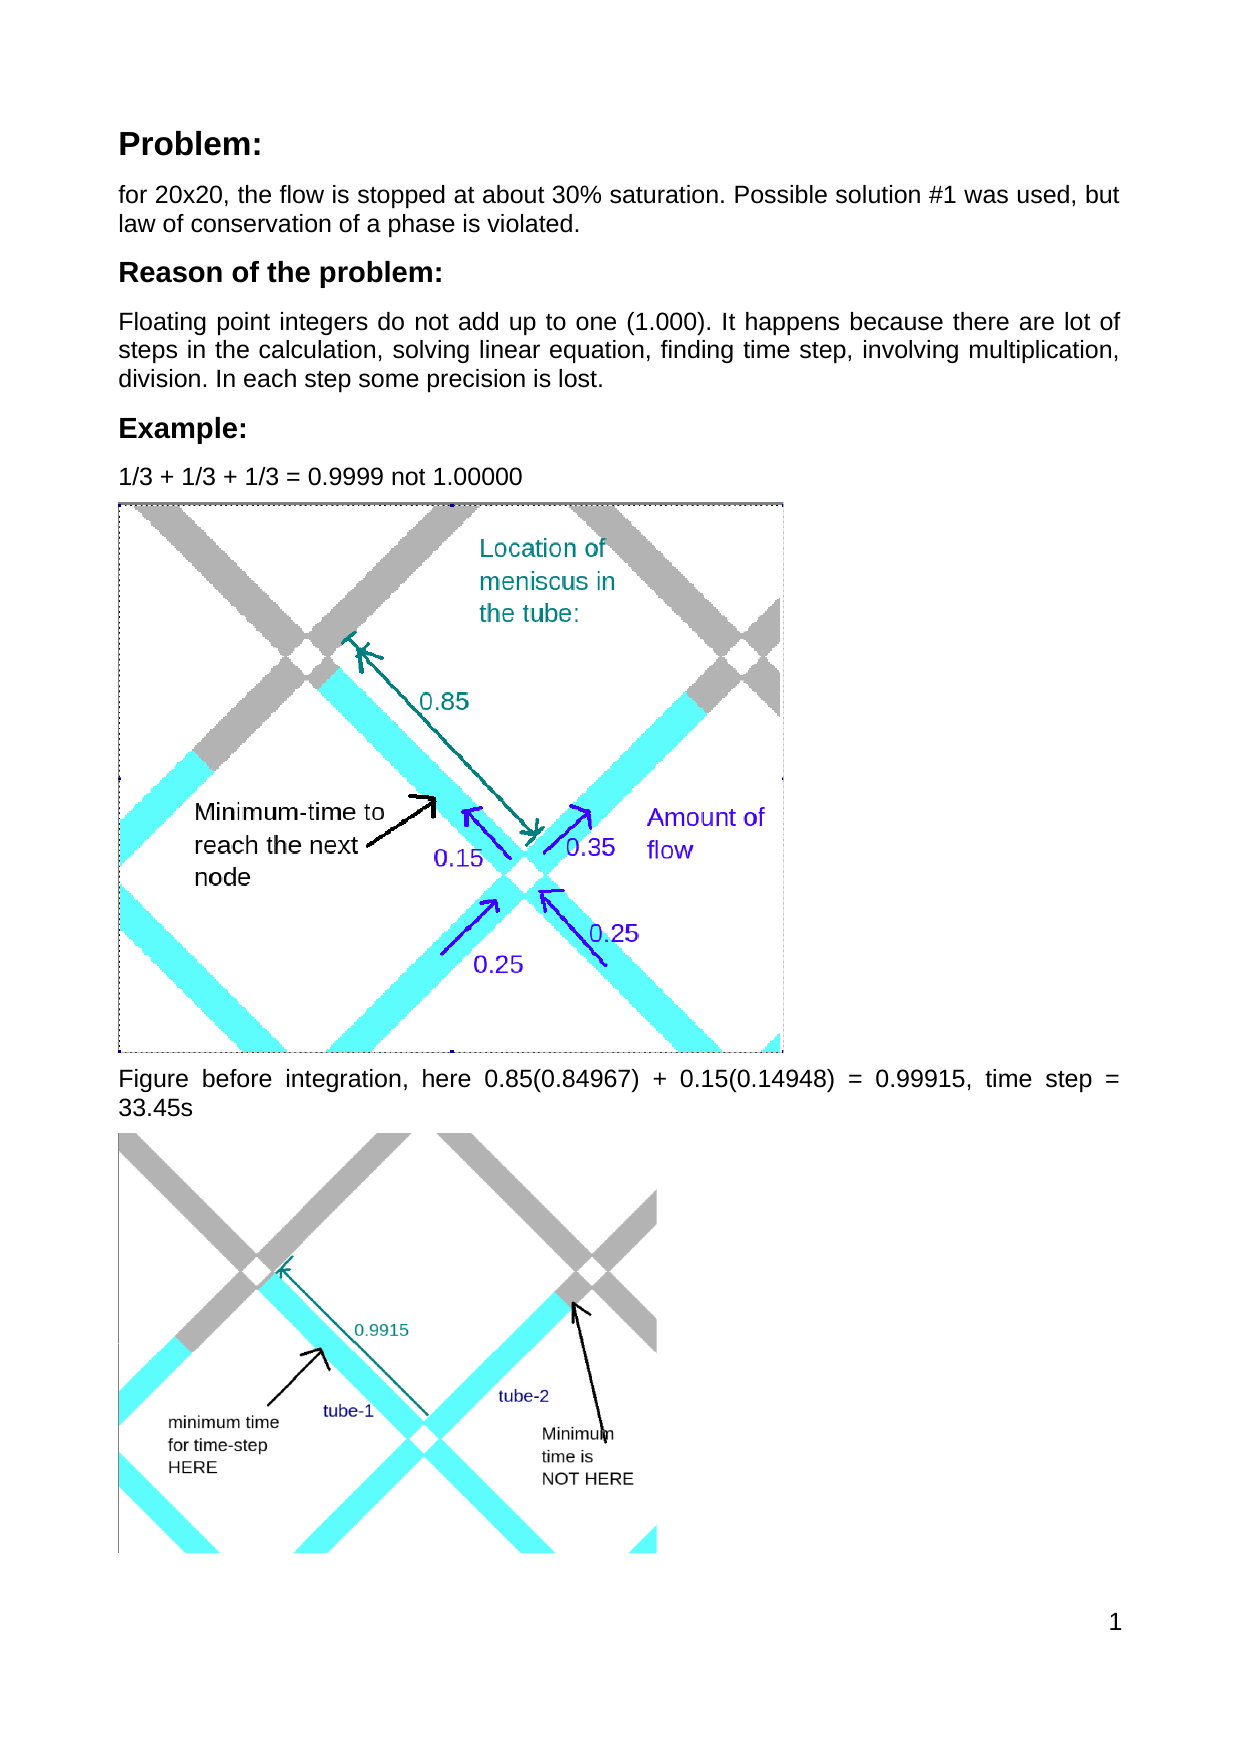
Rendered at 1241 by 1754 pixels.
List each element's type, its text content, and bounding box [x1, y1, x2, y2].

text Figure before integration, here 0.85(0.84967) + 0.15(0.14948) = 0.99915, time step = 33.45s [118, 1064, 1122, 1121]
subtitle Problem: [118, 124, 1122, 162]
text 1/3 + 1/3 + 1/3 = 0.9999 not 1.00000 [118, 462, 1122, 491]
subtitle Example: [118, 411, 1122, 444]
subtitle Reason of the problem: [118, 255, 1122, 289]
text for 20x20, the flow is stopped at about 30% saturation. Possible solution #1 was used, but law of conservation of a phase is violated. [118, 180, 1122, 238]
text Floating point integers do not add up to one (1.000). It happens because there are lot of steps in the calculation, solving linear equation, finding time step, involving multiplication, division. In each step some precision is lost. [118, 307, 1122, 393]
picture [118, 1133, 657, 1553]
picture [118, 502, 784, 1053]
